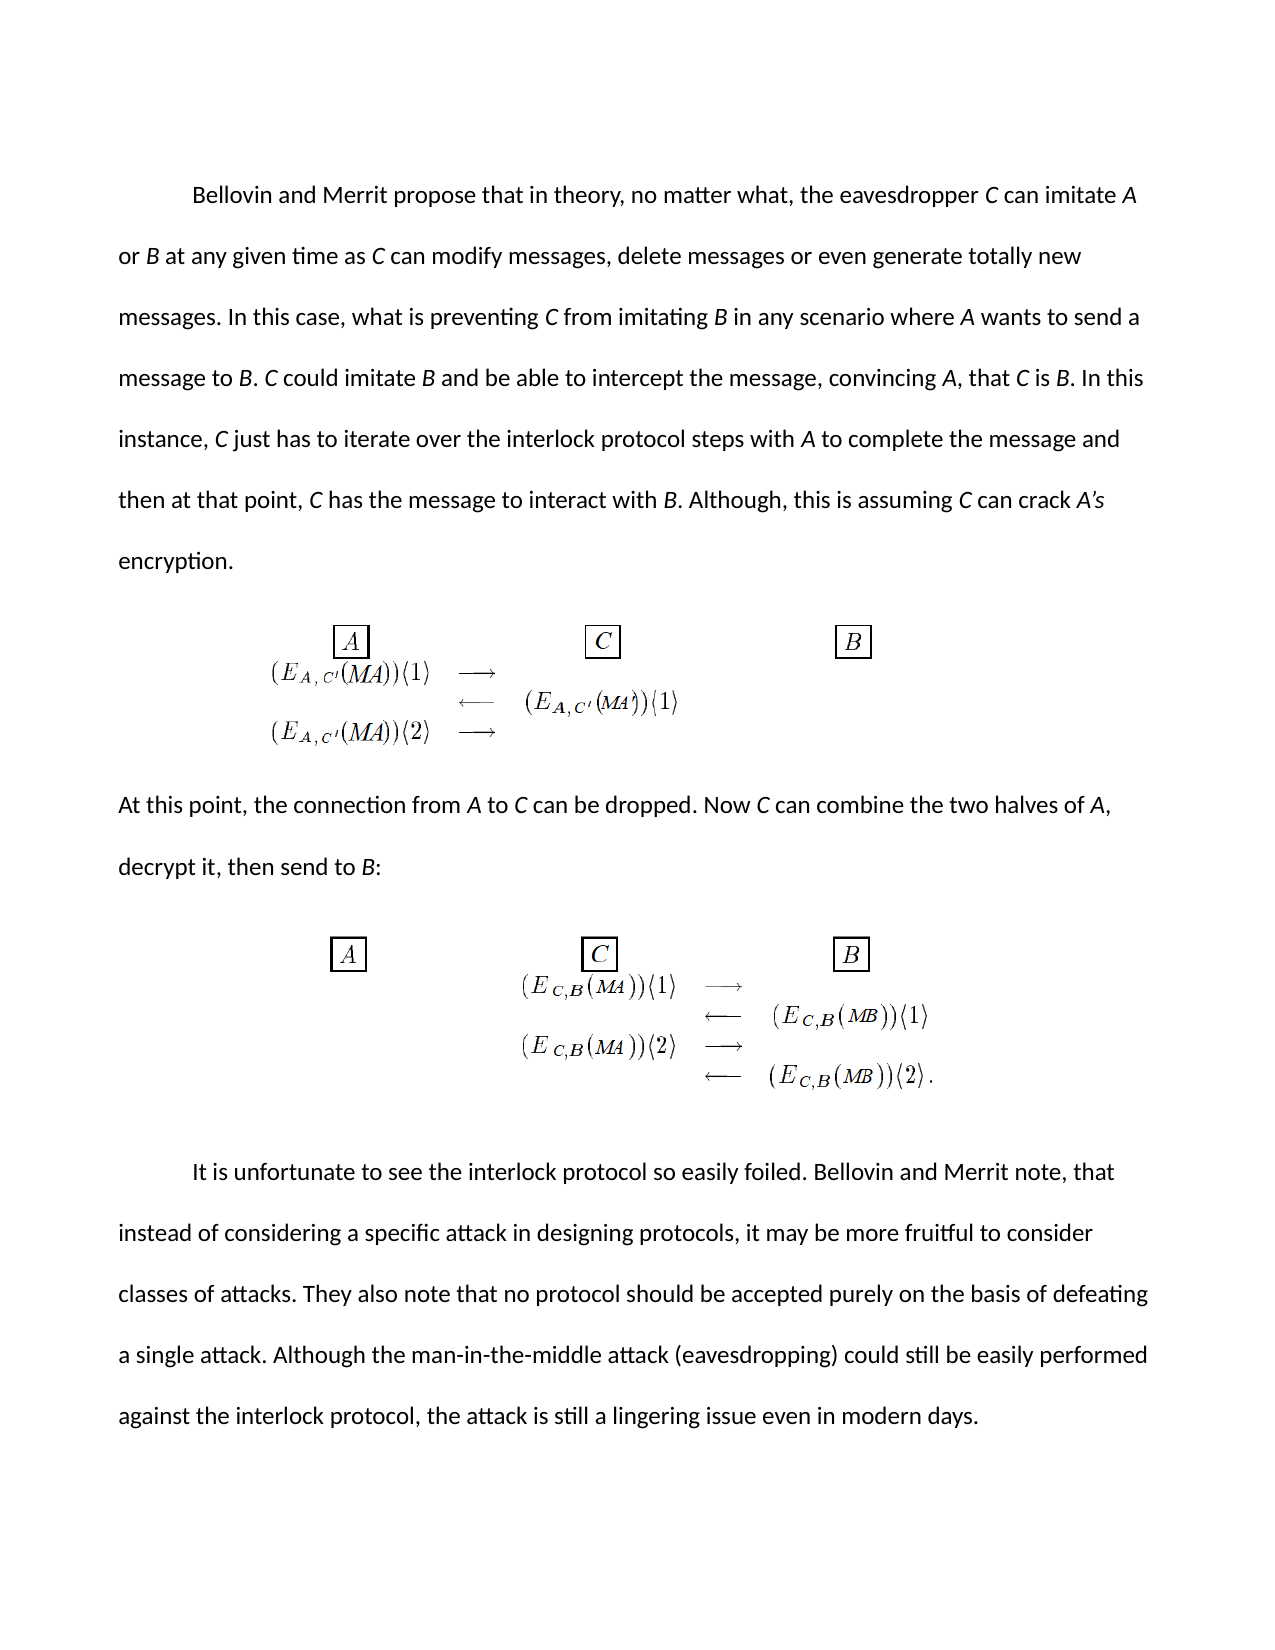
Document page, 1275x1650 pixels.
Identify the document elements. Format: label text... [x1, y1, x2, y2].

picture [255, 606, 1020, 779]
picture [250, 911, 1025, 1113]
text Bellovin and Merrit propose that in theory, no matter what, the eavesdropper C can imitate A or B at any given time as C can modify messages, delete messages or even generate totally new messages. In this case, what is preventing C from imitating B in any scenario where A wants to send a message to B. C could imitate B and be able to intercept the message, convincing A, that C is B. In this instance, C just has to iterate over the interlock protocol steps with A to complete the message and then at that point, C has the message to interact with B. Although, this is assuming C can crack A’s encryption. [118, 179, 1157, 576]
text At this point, the connection from A to C can be dropped. Now C can combine the two halves of A, decrypt it, then send to B: [118, 789, 1157, 881]
text It is unfortunate to see the interlock protocol so easily foiled. Bellovin and Merrit note, that instead of considering a specific attack in designing protocols, it may be more fruitful to consider classes of attacks. They also note that no protocol should be accepted purely on the basis of defeating a single attack. Although the man-in-the-middle attack (eavesdropping) could still be easily performed against the interlock protocol, the attack is still a lingering issue even in modern days. [118, 1156, 1157, 1431]
